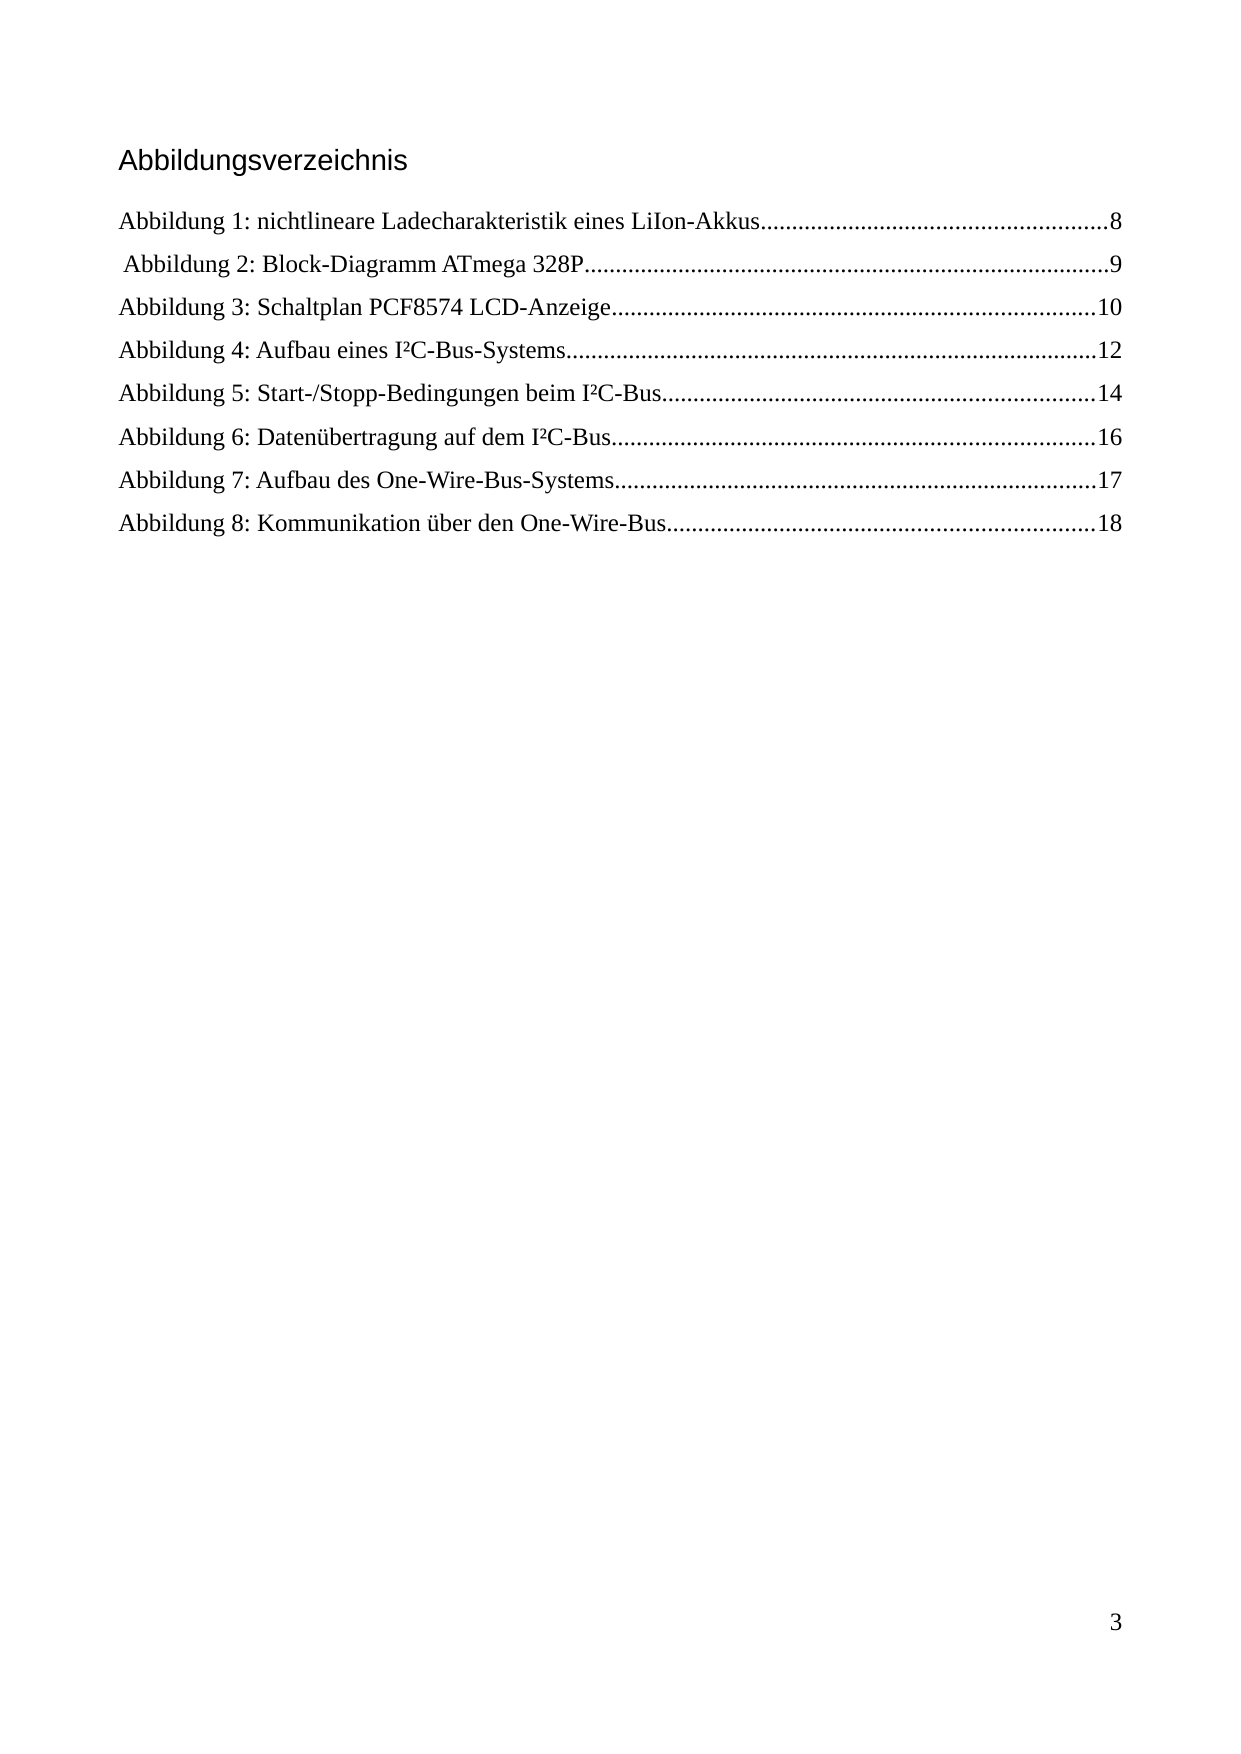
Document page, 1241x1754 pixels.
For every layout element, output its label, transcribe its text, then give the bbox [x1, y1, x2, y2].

text Abbildung 8: Kommunikation über den One-Wire-Bus 18 [118, 508, 1122, 537]
text Abbildung 6: Datenübertragung auf dem I²C-Bus 16 [118, 422, 1122, 450]
text Abbildung 7: Aufbau des One-Wire-Bus-Systems 17 [118, 465, 1122, 493]
text Abbildung 2: Block-Diagramm ATmega 328P 9 [118, 249, 1122, 278]
subtitle Abbildungsverzeichnis [118, 143, 1122, 177]
text Abbildung 3: Schaltplan PCF8574 LCD-Anzeige 10 [118, 292, 1122, 321]
text Abbildung 5: Start-/Stopp-Bedingungen beim I²C-Bus. 14 [118, 378, 1122, 407]
text Abbildung 4: Aufbau eines I²C-Bus-Systems 12 [118, 335, 1122, 364]
text Abbildung 1: nichtlineare Ladecharakteristik eines LiIon-Akkus 8 [118, 206, 1122, 235]
